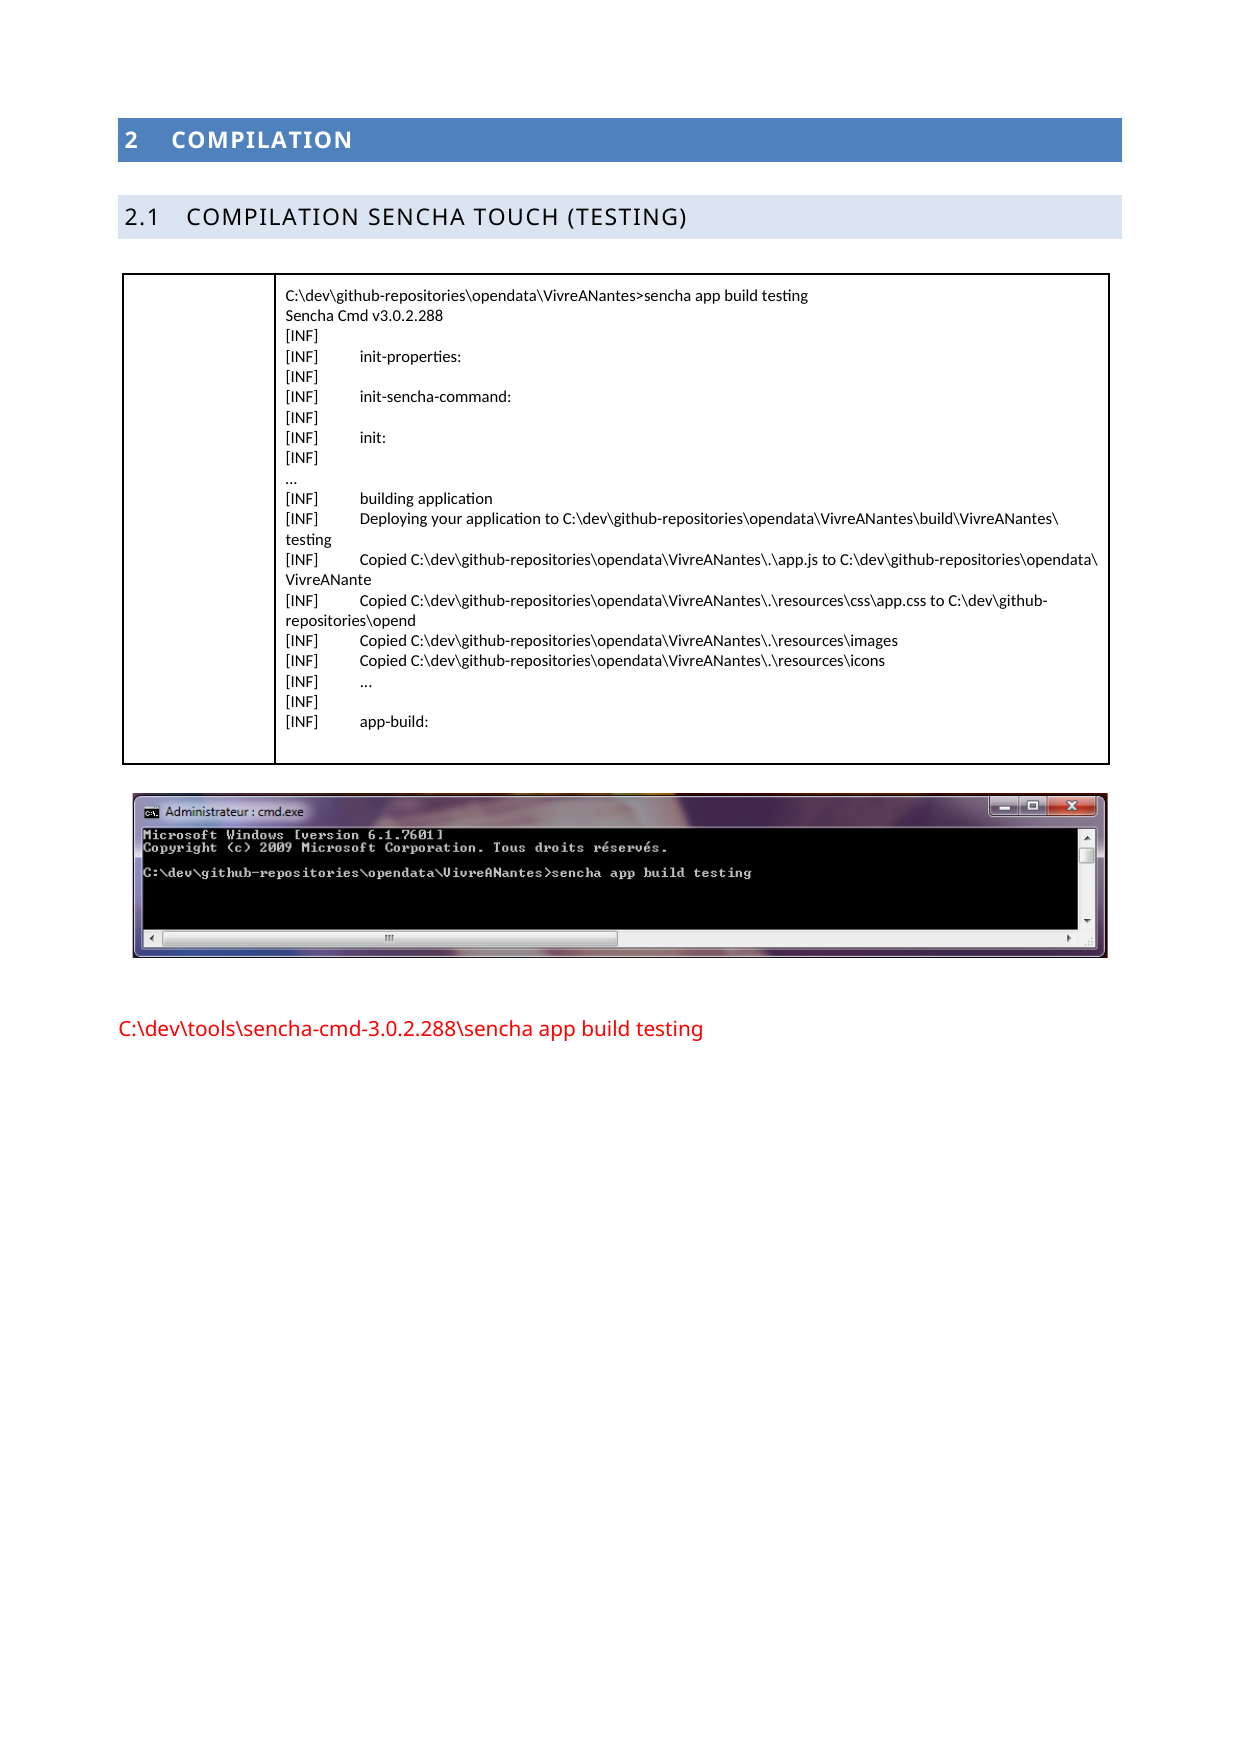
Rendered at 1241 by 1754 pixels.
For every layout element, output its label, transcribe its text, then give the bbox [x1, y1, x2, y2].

subtitle Compilation Sencha Touch (testing) [124, 201, 1116, 232]
text C:\dev\tools\sencha-cmd-3.0.2.288\sencha app build testing [118, 1014, 1122, 1043]
table_header C:\dev\github-repositories\opendata\VivreANantes>sencha app build testing Sencha Cmd v3.0.2.288 [INF] [INF] init-properties: [INF] [INF] init-sencha-command: [INF] [INF] init: [INF] … [INF] building application [INF] Deploying your application to C:\dev\github-repositories\opendata\VivreANantes\build\VivreANantes\testing [INF] Copied C:\dev\github-repositories\opendata\VivreANantes\.\app.js to C:\dev\github-repositories\opendata\VivreANante [INF] Copied C:\dev\github-repositories\opendata\VivreANantes\.\resources\css\app.css to C:\dev\github-repositories\opend [INF] Copied C:\dev\github-repositories\opendata\VivreANantes\.\resources\images [INF] Copied C:\dev\github-repositories\opendata\VivreANantes\.\resources\icons [INF] ... [INF] [INF] app-build: [276, 275, 1108, 763]
picture [132, 793, 1108, 958]
subtitle Compilation [124, 124, 1116, 156]
table_header [124, 275, 274, 763]
